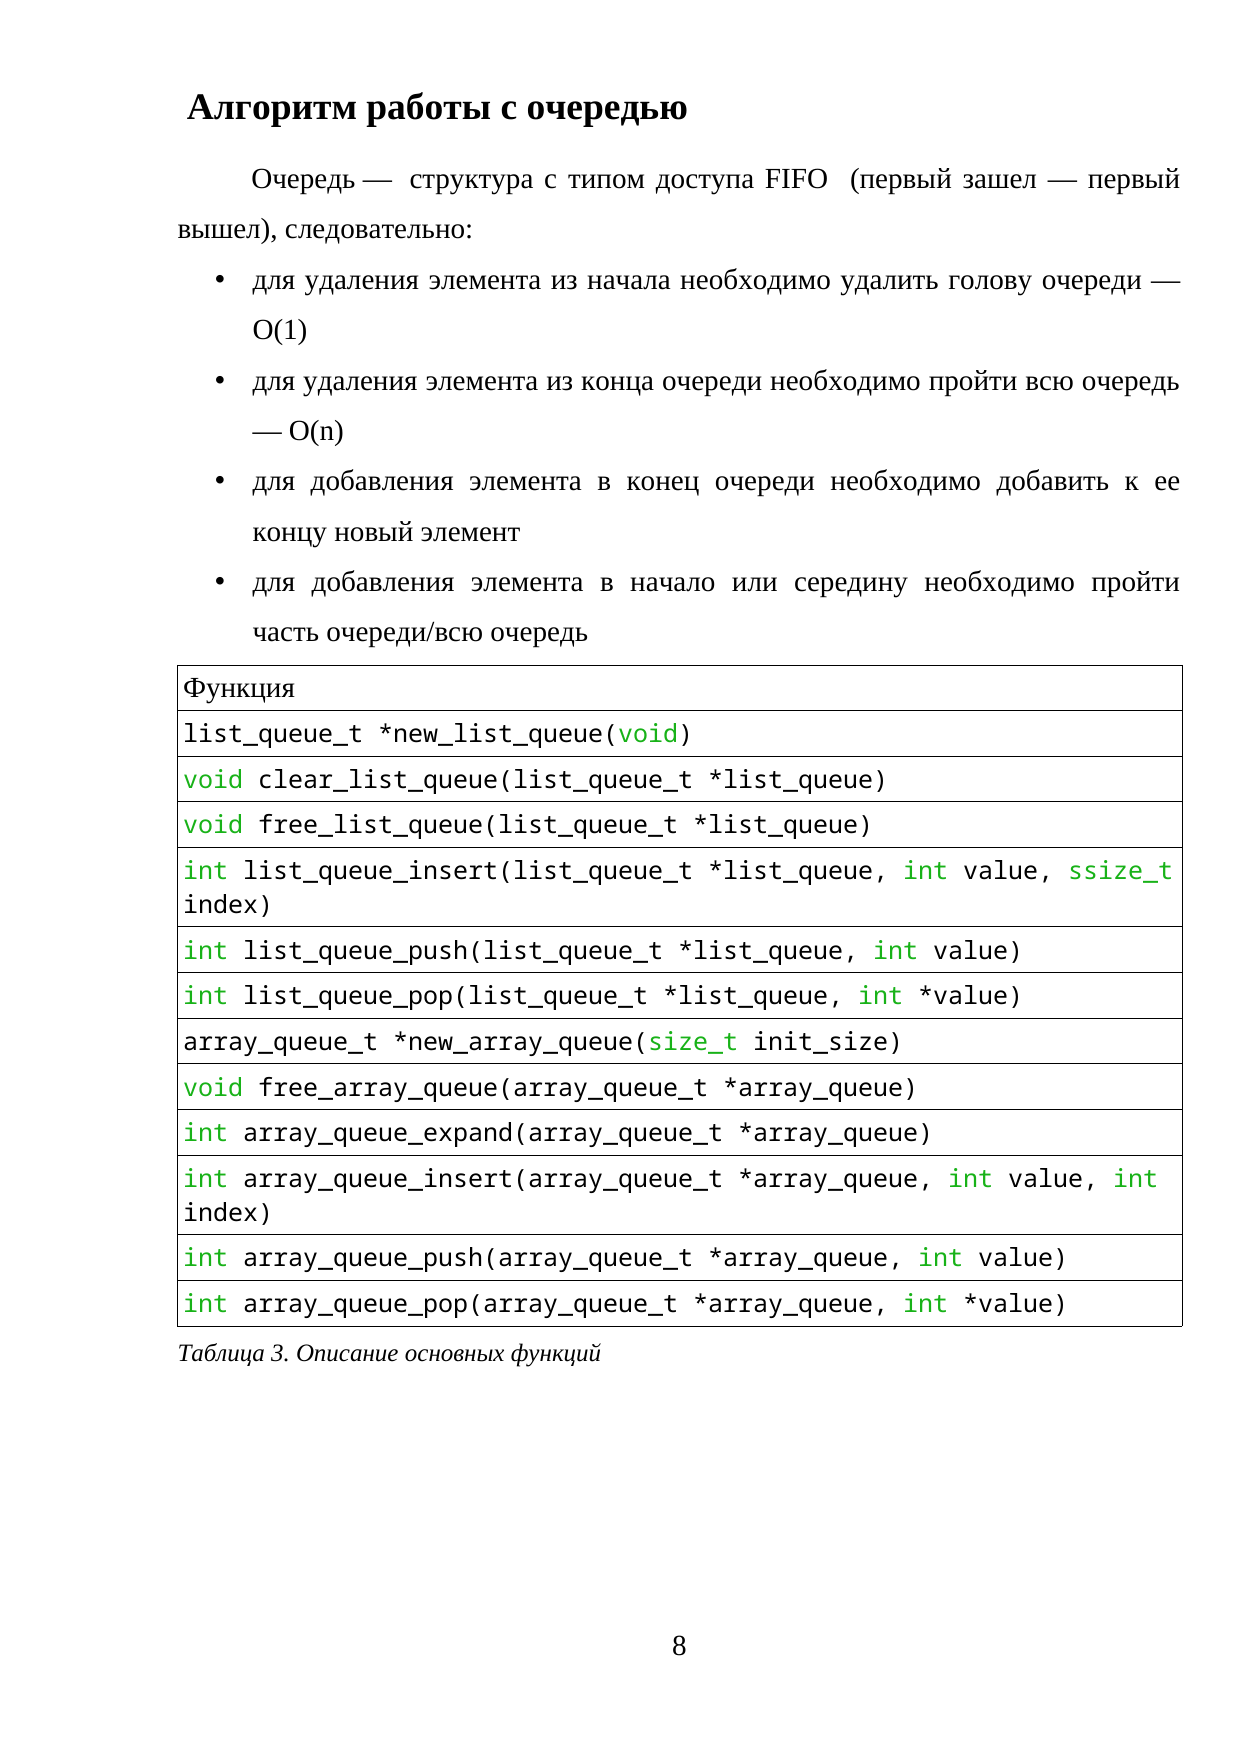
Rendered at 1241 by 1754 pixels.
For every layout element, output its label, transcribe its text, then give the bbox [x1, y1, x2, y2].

table_cell void clear_list_queue(list_queue_t *list_queue) [178, 757, 1182, 801]
list для удаления элемента из начала необходимо удалить голову очереди — O(1) [215, 262, 1181, 346]
table_cell int array_queue_expand(array_queue_t *array_queue) [178, 1110, 1182, 1154]
table_cell void free_array_queue(array_queue_t *array_queue) [178, 1064, 1182, 1109]
table_cell void free_list_queue(list_queue_t *list_queue) [178, 802, 1182, 847]
list для добавления элемента в начало или середину необходимо пройти часть очереди/всю очередь [215, 564, 1181, 648]
table_cell array_queue_t *new_array_queue(size_t init_size) [178, 1019, 1182, 1063]
subtitle Алгоритм работы с очередью [177, 84, 1181, 127]
table_header Функция [178, 666, 1182, 710]
table_cell int array_queue_push(array_queue_t *array_queue, int value) [178, 1235, 1182, 1280]
table_cell int array_queue_pop(array_queue_t *array_queue, int *value) [178, 1281, 1182, 1326]
list для добавления элемента в конец очереди необходимо добавить к ее концу новый элемент [215, 463, 1181, 547]
text Очередь — структура с типом доступа FIFO (первый зашел — первый вышел), следовательно: [177, 161, 1181, 245]
table_cell int list_queue_push(list_queue_t *list_queue, int value) [178, 927, 1182, 972]
list для удаления элемента из конца очереди необходимо пройти всю очередь — O(n) [215, 363, 1181, 447]
table_cell list_queue_t *new_list_queue(void) [178, 711, 1182, 756]
text Таблица 3. Описание основных функций [177, 1338, 1181, 1367]
table_cell int list_queue_insert(list_queue_t *list_queue, int value, ssize_t index) [178, 848, 1182, 926]
table_cell int array_queue_insert(array_queue_t *array_queue, int value, int index) [178, 1156, 1182, 1234]
table_cell int list_queue_pop(list_queue_t *list_queue, int *value) [178, 973, 1182, 1018]
